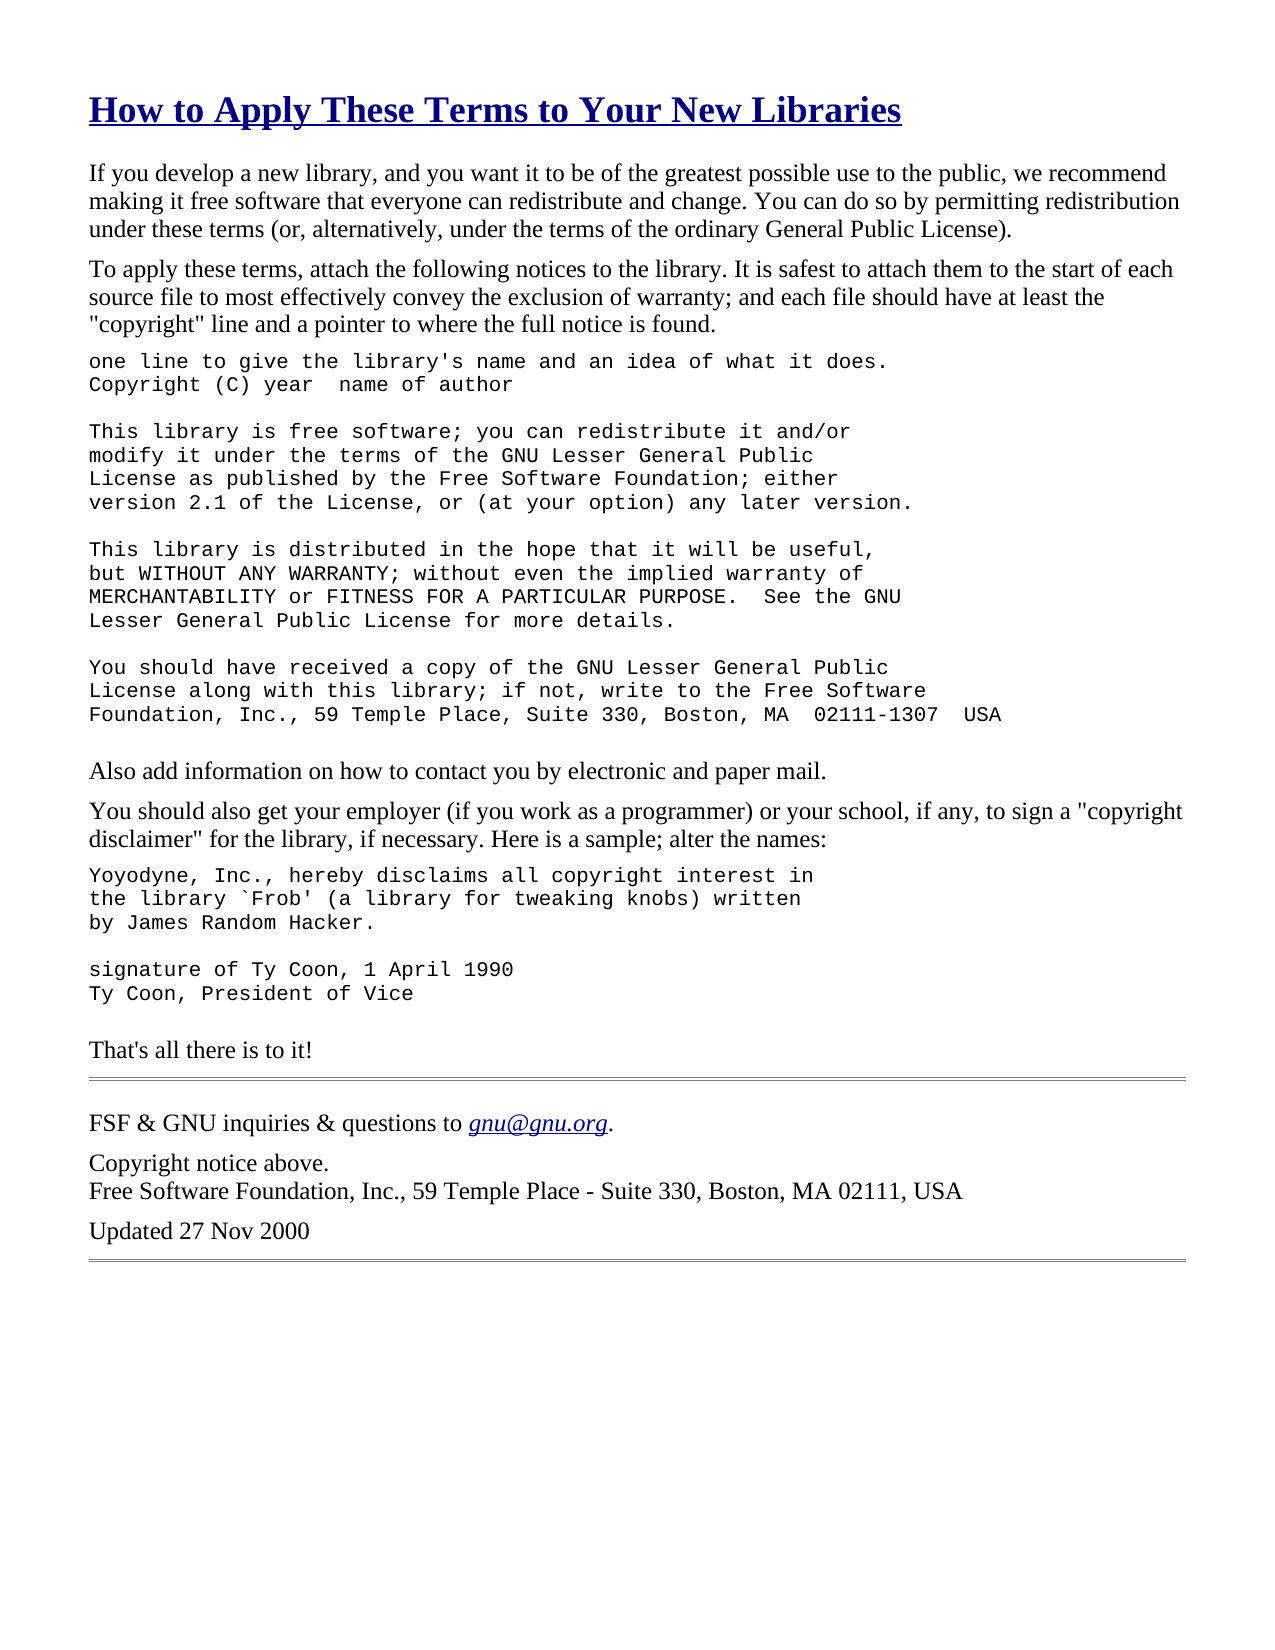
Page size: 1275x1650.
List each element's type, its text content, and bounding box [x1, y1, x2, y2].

text one line to give the library's name and an idea of what it does. [88, 351, 1186, 374]
text version 2.1 of the License, or (at your option) any later version. [88, 492, 1186, 516]
text but WITHOUT ANY WARRANTY; without even the implied warranty of [88, 563, 1186, 586]
text Yoyodyne, Inc., hereby disclaims all copyright interest in [88, 865, 1186, 888]
text MERCHANTABILITY or FITNESS FOR A PARTICULAR PURPOSE. See the GNU [88, 586, 1186, 610]
text Copyright (C) year name of author [88, 374, 1186, 398]
text You should have received a copy of the GNU Lesser General Public [88, 657, 1186, 680]
text This library is distributed in the hope that it will be useful, [88, 539, 1186, 563]
text License as published by the Free Software Foundation; either [88, 468, 1186, 492]
text by James Random Hacker. [88, 912, 1186, 936]
text You should also get your employer (if you work as a programmer) or your school, if any, to sign a "copyright disclaimer" for the library, if necessary. Here is a sample; alter the names: [88, 797, 1186, 852]
text If you develop a new library, and you want it to be of the greatest possible use to the public, we recommend making it free software that everyone can redistribute and change. You can do so by permitting redistribution under these terms (or, alternatively, under the terms of the ordinary General Public License). [88, 159, 1186, 243]
subtitle How to Apply These Terms to Your New Libraries [88, 88, 1186, 130]
text the library `Frob' (a library for tweaking knobs) written [88, 888, 1186, 912]
text Also add information on how to contact you by electronic and paper mail. [88, 757, 1186, 784]
text Copyright notice above. Free Software Foundation, Inc., 59 Temple Place - Suite 330, Boston, MA 02111, USA [88, 1149, 1186, 1205]
text License along with this library; if not, write to the Free Software [88, 680, 1186, 704]
text Foundation, Inc., 59 Temple Place, Suite 330, Boston, MA 02111-1307 USA [88, 704, 1186, 727]
text This library is free software; you can redistribute it and/or [88, 421, 1186, 445]
text Lesser General Public License for more details. [88, 610, 1186, 633]
text Ty Coon, President of Vice [88, 983, 1186, 1006]
text Updated 27 Nov 2000 [88, 1217, 1186, 1245]
text FSF & GNU inquiries & questions to gnu@gnu.org. [88, 1109, 1186, 1137]
text signature of Ty Coon, 1 April 1990 [88, 959, 1186, 983]
text modify it under the terms of the GNU Lesser General Public [88, 445, 1186, 468]
text To apply these terms, attach the following notices to the library. It is safest to attach them to the start of each source file to most effectively convey the exclusion of warranty; and each file should have at least the "copyright" line and a pointer to where the full notice is found. [88, 255, 1186, 338]
text That's all there is to it! [88, 1036, 1186, 1063]
